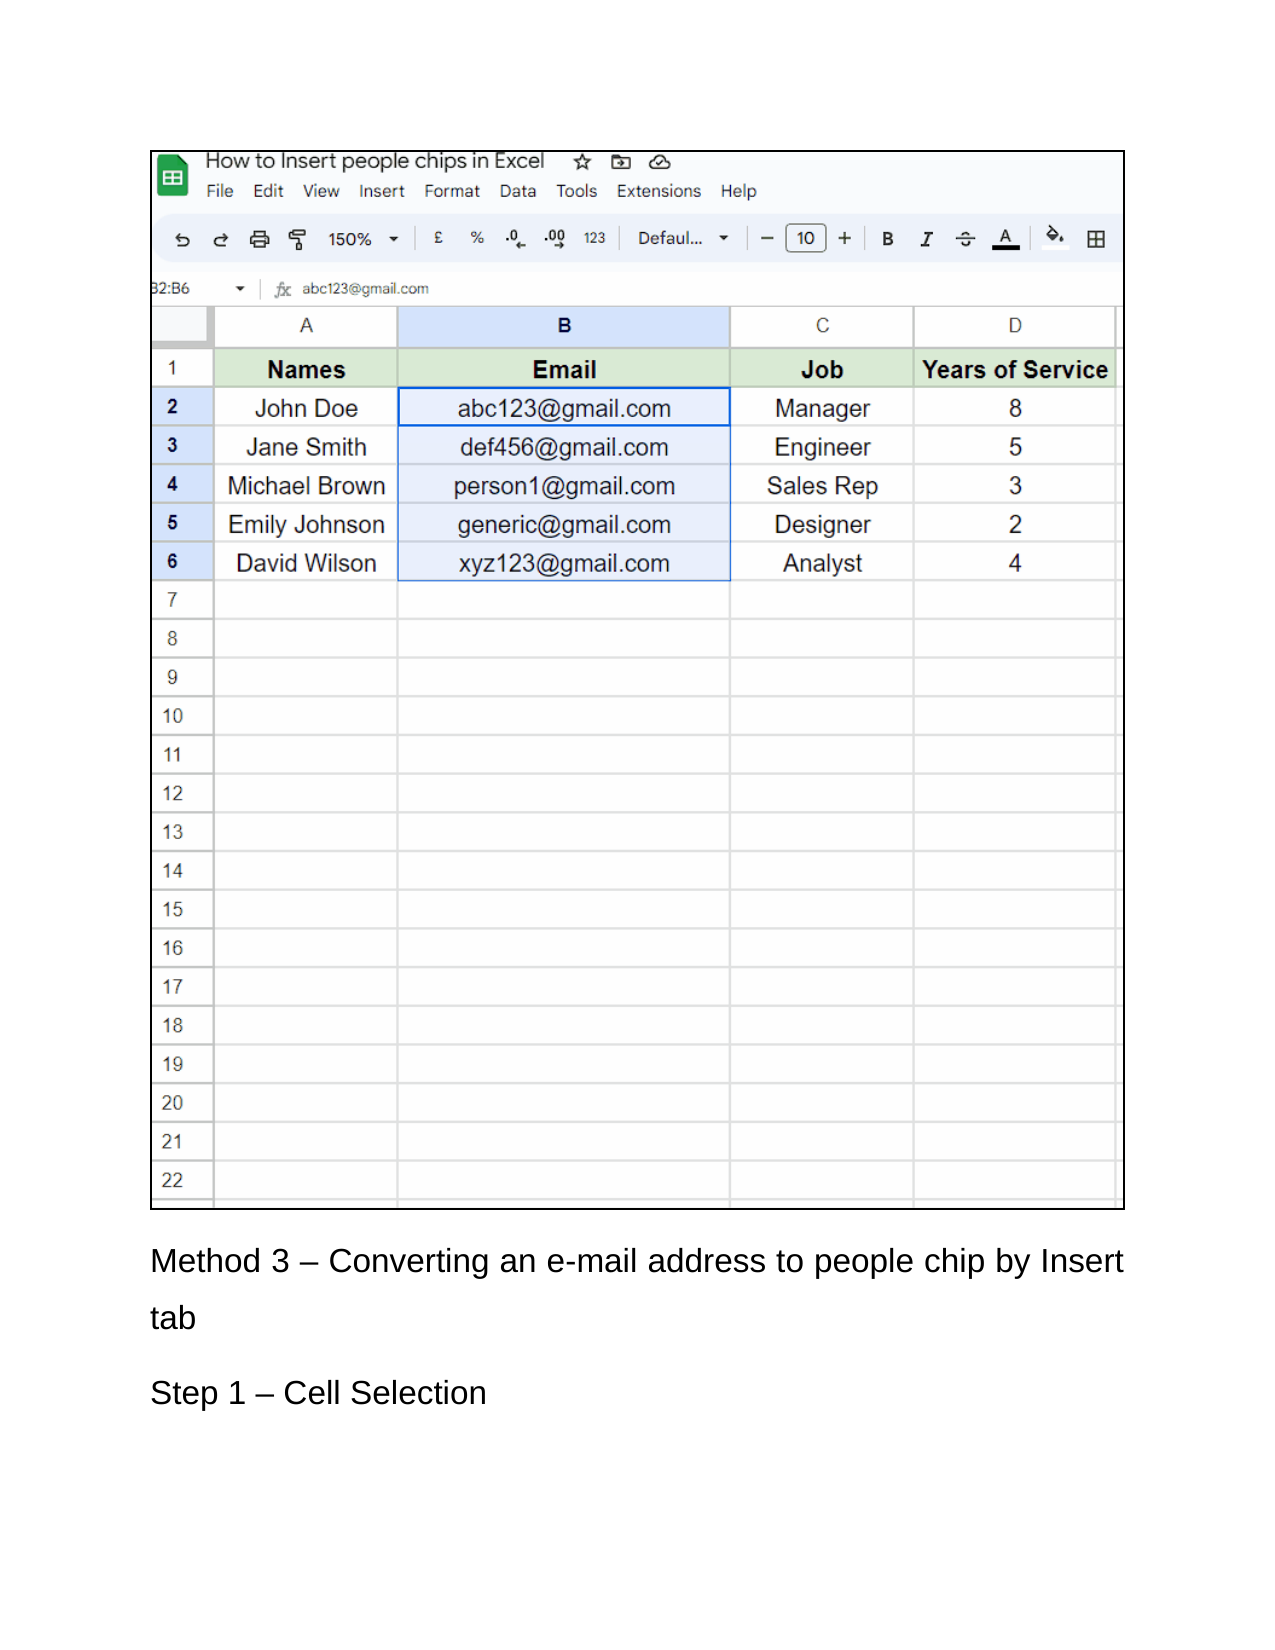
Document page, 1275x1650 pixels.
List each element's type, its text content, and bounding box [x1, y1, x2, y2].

text Method 3 – Converting an e-mail address to people chip by Insert tab [150, 1241, 1125, 1337]
text Step 1 – Cell Selection [150, 1373, 1125, 1411]
